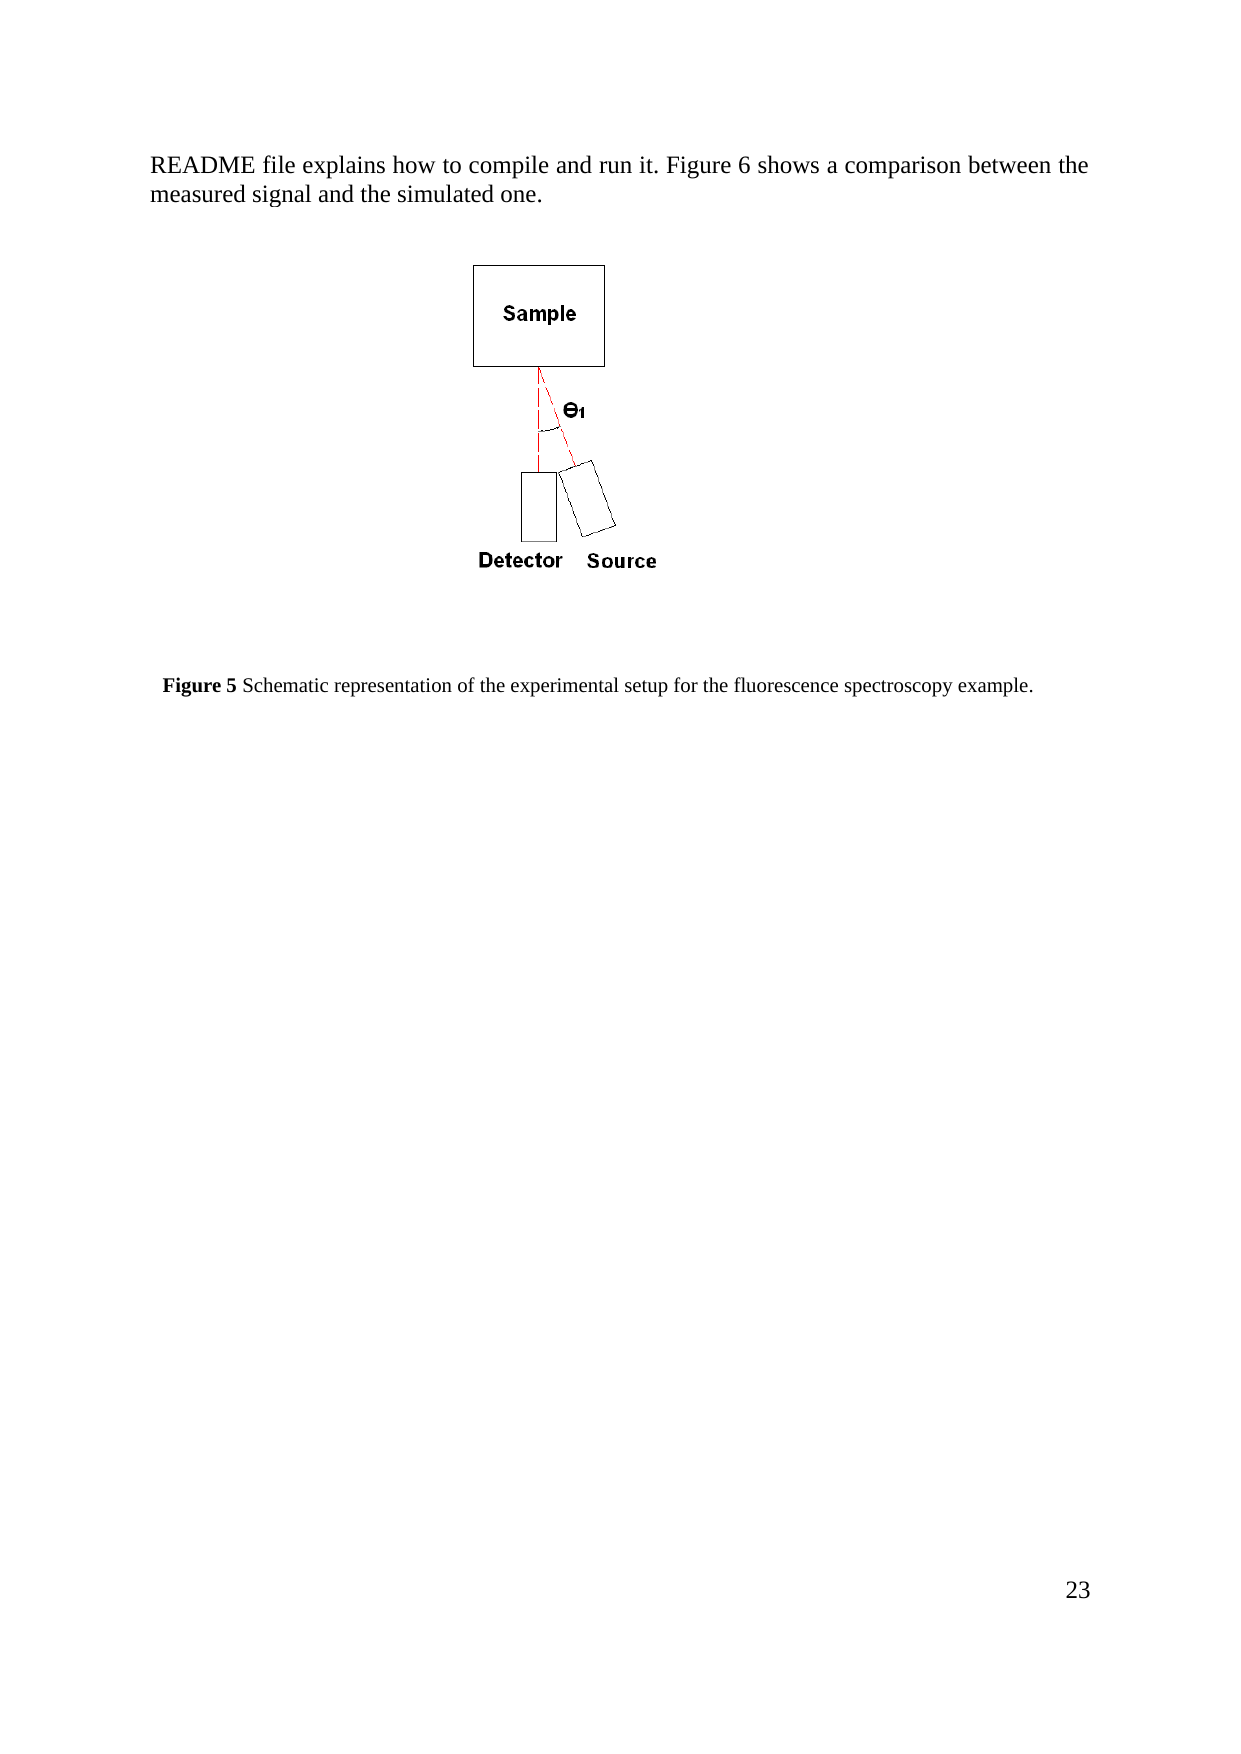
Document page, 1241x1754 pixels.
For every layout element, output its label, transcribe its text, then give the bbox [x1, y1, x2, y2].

text Figure 5 Schematic representation of the experimental setup for the fluorescence spectroscopy example. [150, 669, 1090, 698]
text README file explains how to compile and run it. Figure 6 shows a comparison between the measured signal and the simulated one. [150, 150, 1090, 207]
picture [150, 207, 1091, 669]
